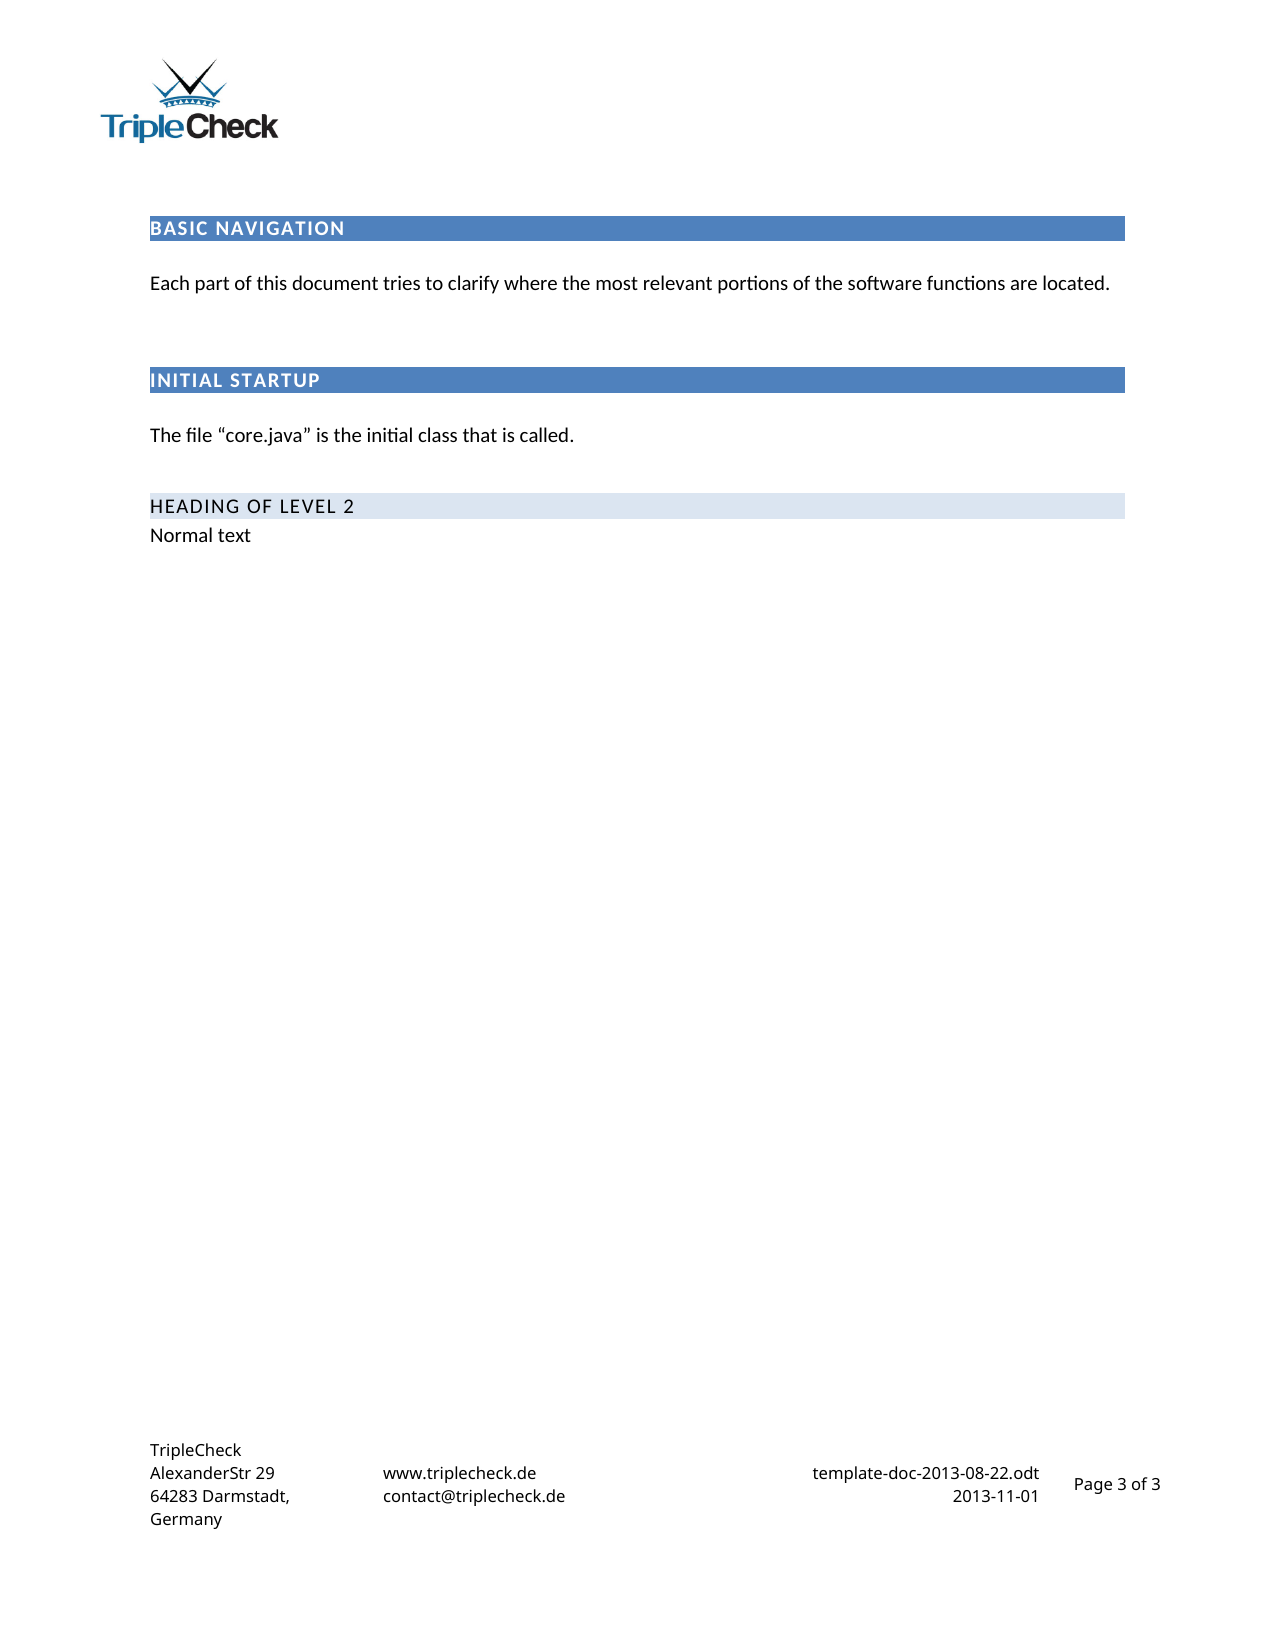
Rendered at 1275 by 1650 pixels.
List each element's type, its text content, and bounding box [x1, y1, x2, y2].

subtitle Heading of level 2 [150, 493, 1125, 519]
text Normal text [150, 523, 1125, 548]
text Each part of this document tries to clarify where the most relevant portions of the software functions are located. [150, 270, 1125, 296]
text The file “core.java” is the initial class that is called. [150, 422, 1125, 447]
subtitle Basic navigation [150, 216, 1125, 241]
picture [99, 57, 280, 144]
subtitle Initial startup [150, 367, 1125, 393]
